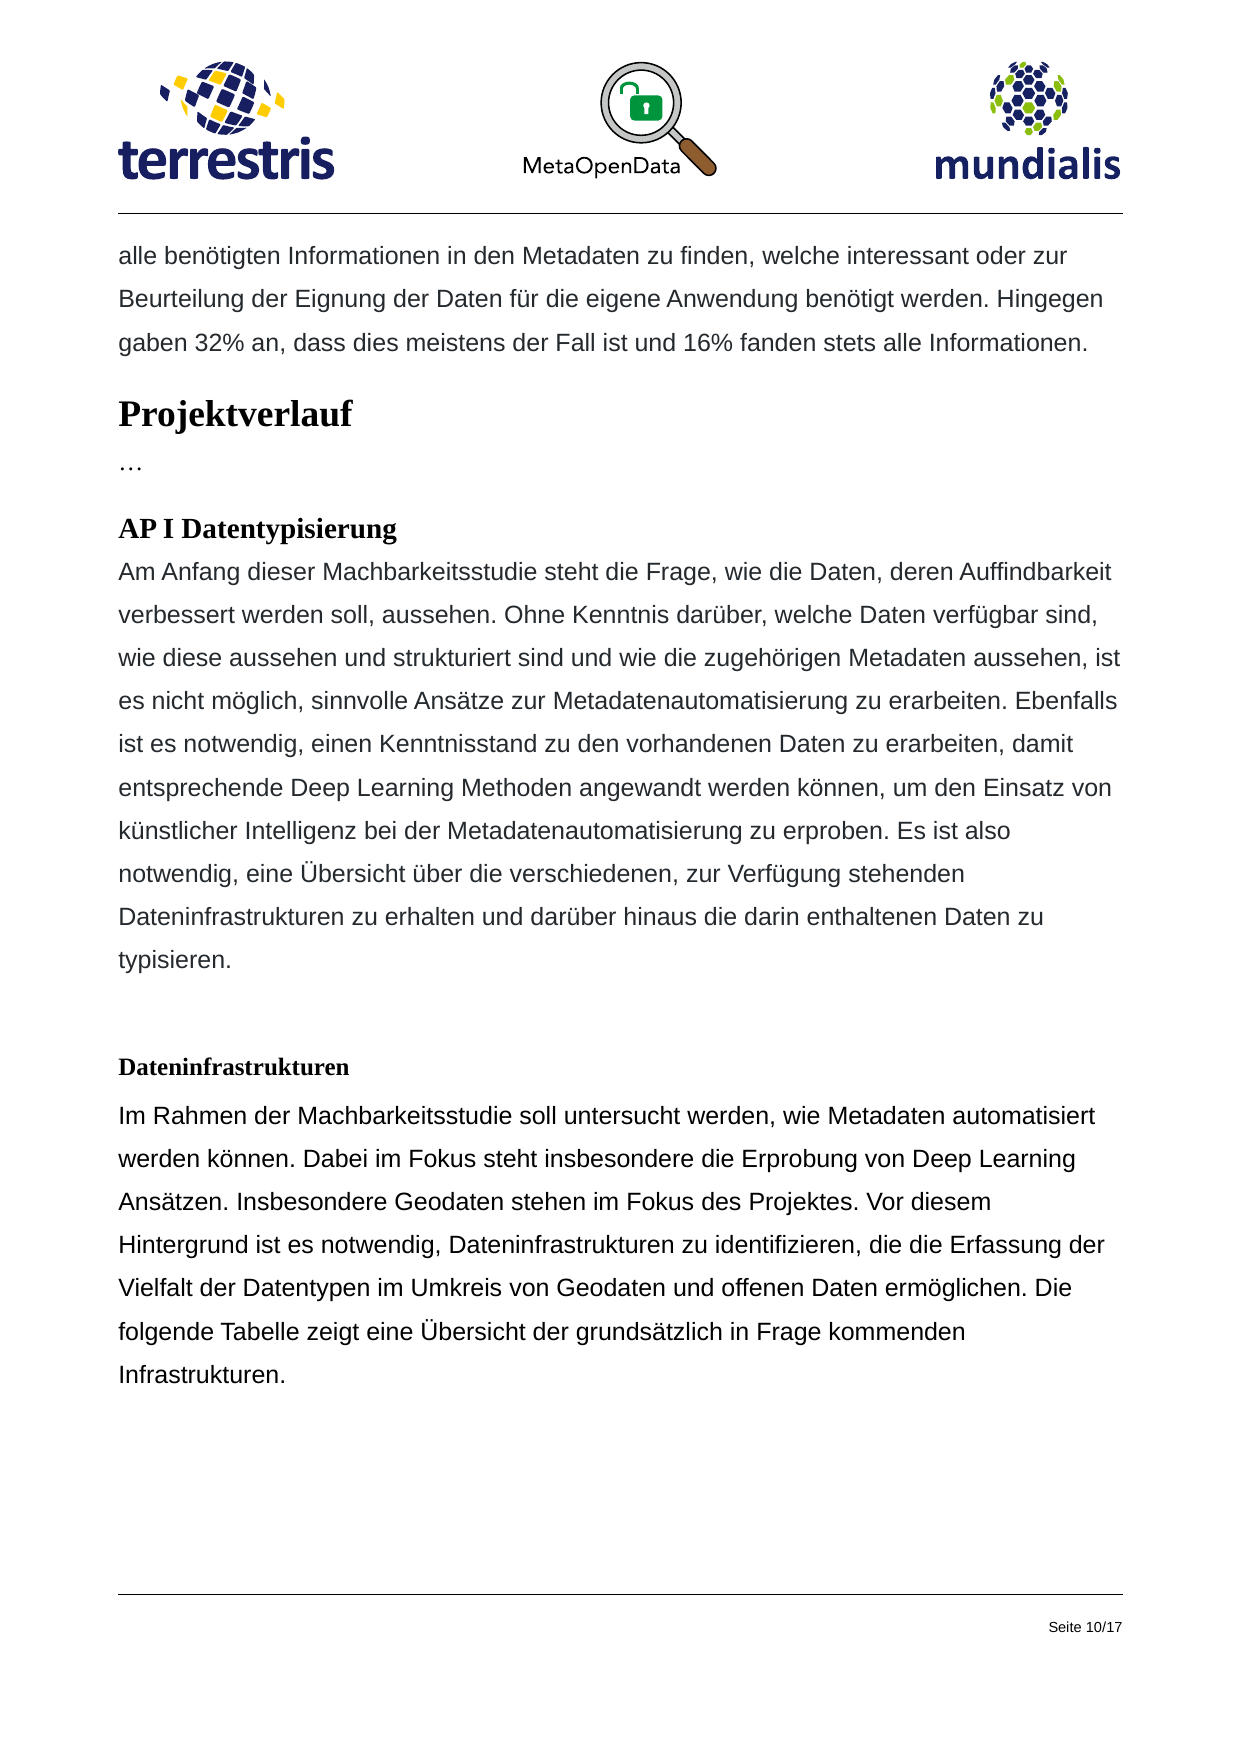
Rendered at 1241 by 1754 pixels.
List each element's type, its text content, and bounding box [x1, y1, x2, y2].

text Im Rahmen der Machbarkeitsstudie soll untersucht werden, wie Metadaten automatisiert werden können. Dabei im Fokus steht insbesondere die Erprobung von Deep Learning Ansätzen. Insbesondere Geodaten stehen im Fokus des Projektes. Vor diesem Hintergrund ist es notwendig, Dateninfrastrukturen zu identifizieren, die die Erfassung der Vielfalt der Datentypen im Umkreis von Geodaten und offenen Daten ermöglichen. Die folgende Tabelle zeigt eine Übersicht der grundsätzlich in Frage kommenden Infrastrukturen. [118, 1101, 1122, 1388]
text Dateninfrastrukturen [118, 1052, 1122, 1081]
text Aus den Informationskategorie in den Metadaten waren Datenformat und Zeitraum der Aufzeichnung (jeweils 76%) sowie räumliche Ausdehnung (68%) und Nutzungsrechte (66%) die wichtigsten. Weiterhin wurden die thematische Kategorie und Ansprechpartner häufig genannt (55% bzw. 47%). Ein großer Teil der Teilnehmenden (39%) gab an, selten alle benötigten Informationen in den Metadaten zu finden, welche interessant oder zur Beurteilung der Eignung der Daten für die eigene Anwendung benötigt werden. Hingegen gaben 32% an, dass dies meistens der Fall ist und 16% fanden stets alle Informationen. [118, 241, 1122, 356]
subtitle AP I Datentypisierung [118, 511, 1122, 544]
text Am Anfang dieser Machbarkeitsstudie steht die Frage, wie die Daten, deren Auffindbarkeit verbessert werden soll, aussehen. Ohne Kenntnis darüber, welche Daten verfügbar sind, wie diese aussehen und strukturiert sind und wie die zugehörigen Metadaten aussehen, ist es nicht möglich, sinnvolle Ansätze zur Metadatenautomatisierung zu erarbeiten. Ebenfalls ist es notwendig, einen Kenntnisstand zu den vorhandenen Daten zu erarbeiten, damit entsprechende Deep Learning Methoden angewandt werden können, um den Einsatz von künstlicher Intelligenz bei der Metadatenautomatisierung zu erproben. Es ist also notwendig, eine Übersicht über die verschiedenen, zur Verfügung stehenden Dateninfrastrukturen zu erhalten und darüber hinaus die darin enthaltenen Daten zu typisieren. [118, 557, 1122, 974]
text … [118, 447, 1122, 476]
subtitle Projektverlauf [118, 392, 1122, 435]
